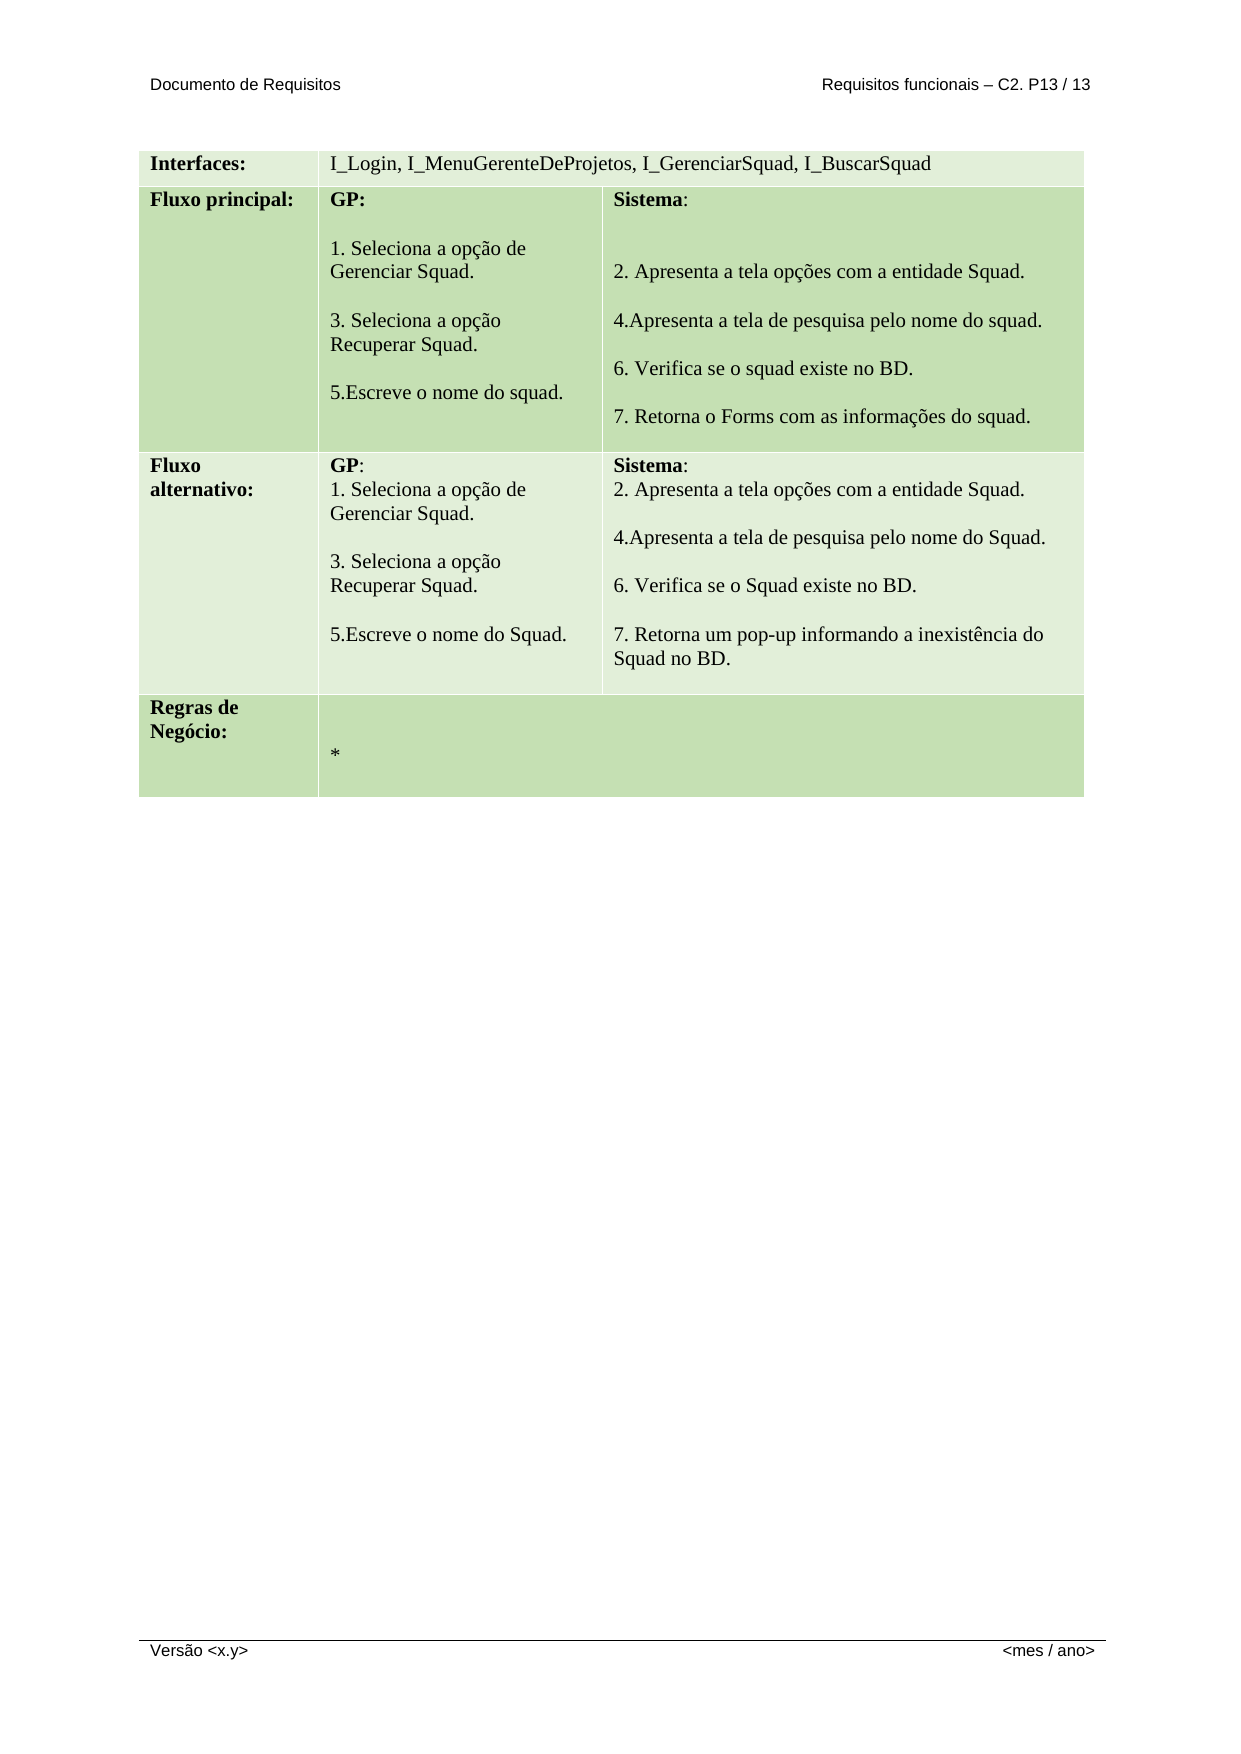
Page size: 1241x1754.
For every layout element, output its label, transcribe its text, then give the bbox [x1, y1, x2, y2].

table_cell GP: 1. Seleciona a opção de Gerenciar Squad. 3. Seleciona a opção Recuperar Squad. 5.Escreve o nome do Squad. [319, 453, 602, 694]
table_cell Sistema: 2. Apresenta a tela opções com a entidade Squad. 4.Apresenta a tela de pesquisa pelo nome do squad. 6. Verifica se o squad existe no BD. 7. Retorna o Forms com as informações do squad. [603, 187, 1084, 452]
table_cell Sistema: 2. Apresenta a tela opções com a entidade Squad. 4.Apresenta a tela de pesquisa pelo nome do Squad. 6. Verifica se o Squad existe no BD. 7. Retorna um pop-up informando a inexistência do Squad no BD. [603, 453, 1084, 694]
table_cell * [319, 695, 1084, 797]
table_cell Fluxo alternativo: [139, 453, 318, 694]
table_cell I_Login, I_MenuGerenteDeProjetos, I_GerenciarSquad, I_BuscarSquad [319, 151, 1084, 186]
table_cell Fluxo principal: [139, 187, 318, 452]
table_cell Regras de Negócio: [139, 695, 318, 797]
table_cell Interfaces: [139, 151, 318, 186]
table_cell GP: 1. Seleciona a opção de Gerenciar Squad. 3. Seleciona a opção Recuperar Squad. 5.Escreve o nome do squad. [319, 187, 602, 452]
